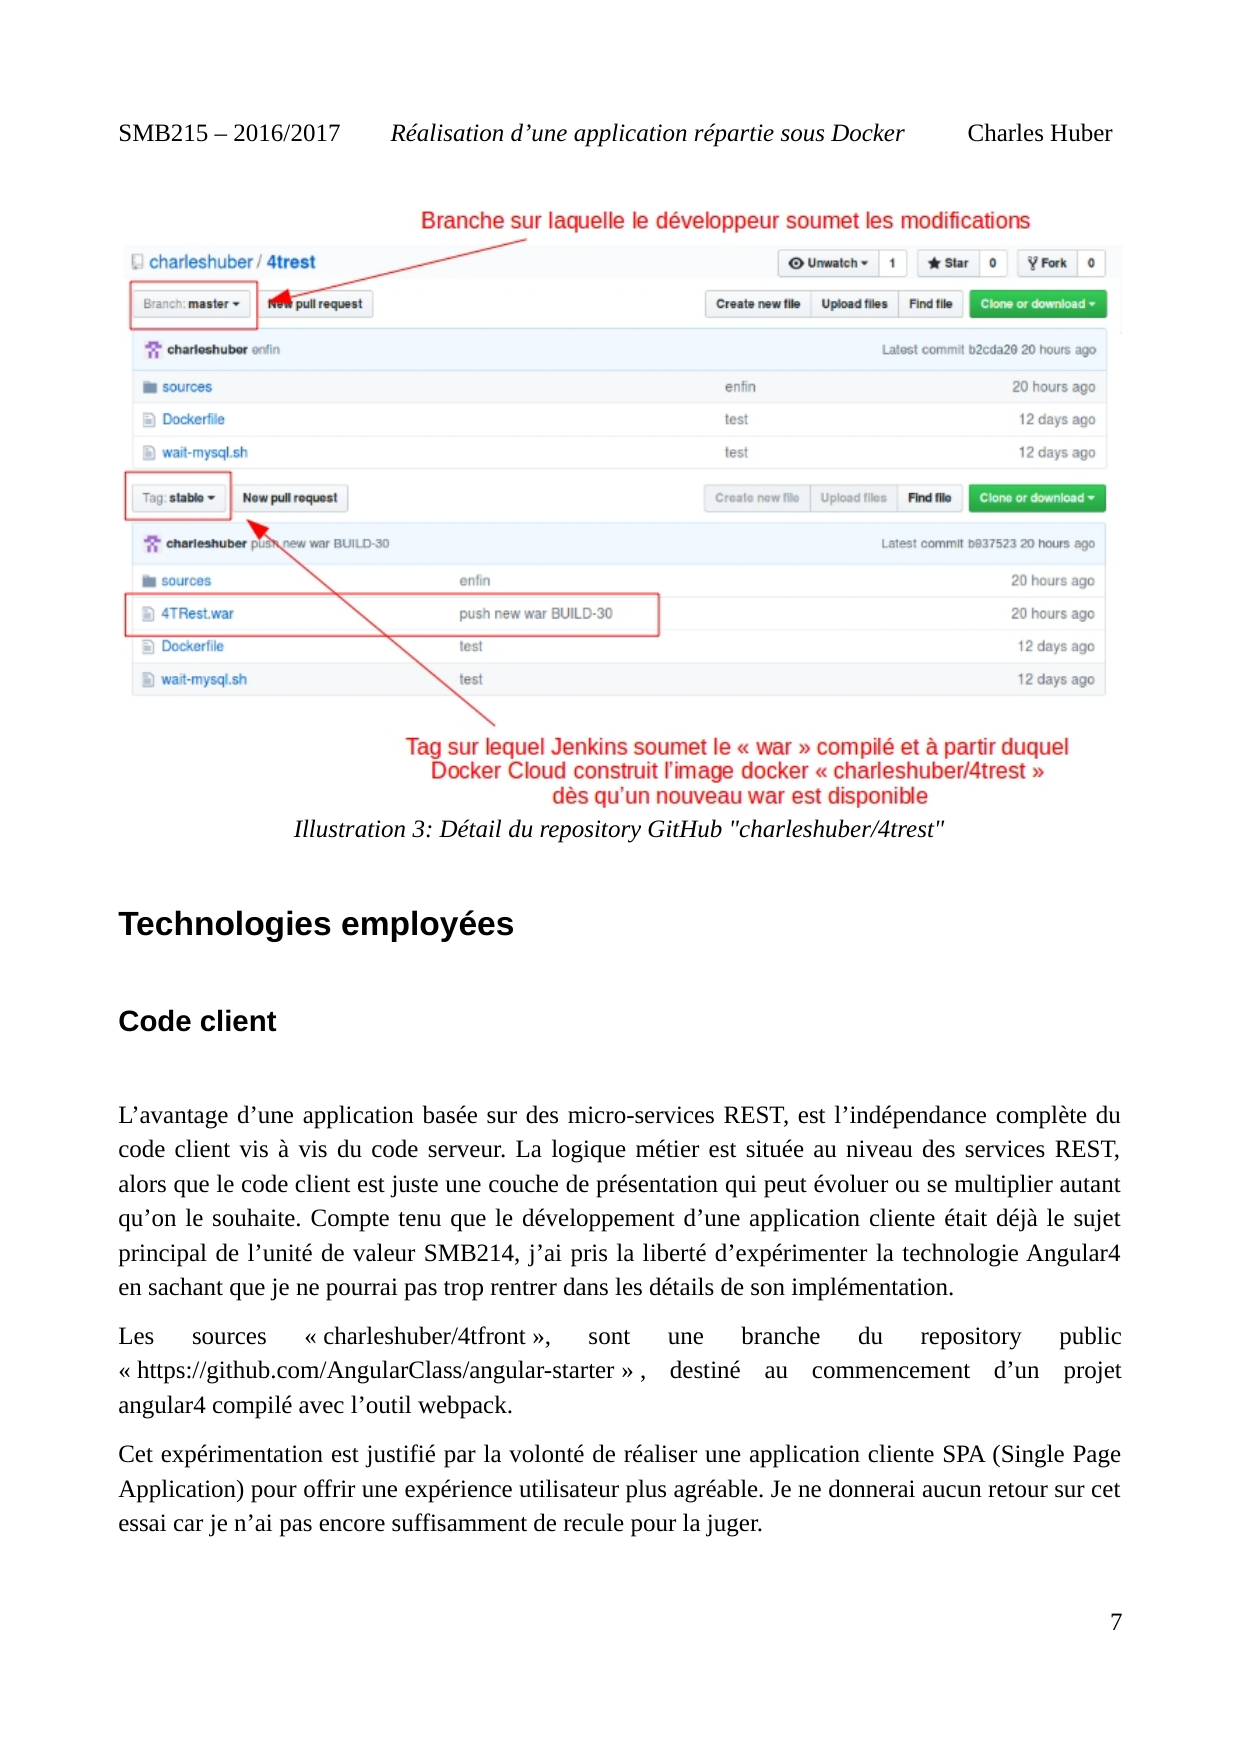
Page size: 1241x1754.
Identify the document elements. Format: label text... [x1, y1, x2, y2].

text Les sources « charleshuber/4tfront », sont une branche du repository public « https://github.com/AngularClass/angular-starter » , destiné au commencement d’un projet angular4 compilé avec l’outil webpack. [118, 1321, 1122, 1419]
text L’avantage d’une application basée sur des micro-services REST, est l’indépendance complète du code client vis à vis du code serveur. La logique métier est située au niveau des services REST, alors que le code client est juste une couche de présentation qui peut évoluer ou se multiplier autant qu’on le souhaite. Compte tenu que le développement d’une application cliente était déjà le sujet principal de l’unité de valeur SMB214, j’ai pris la liberté d’expérimenter la technologie Angular4 en sachant que je ne pourrai pas trop rentrer dans les détails de son implémentation. [118, 1100, 1122, 1301]
subtitle Technologies employées [118, 904, 1122, 943]
text Illustration 3: Détail du repository GitHub "charleshuber/4trest" [118, 815, 1122, 843]
picture [118, 188, 1123, 815]
text Cet expérimentation est justifié par la volonté de réaliser une application cliente SPA (Single Page Application) pour offrir une expérience utilisateur plus agréable. Je ne donnerai aucun retour sur cet essai car je n’ai pas encore suffisamment de recule pour la juger. [118, 1439, 1122, 1537]
subtitle Code client [118, 1004, 1122, 1038]
